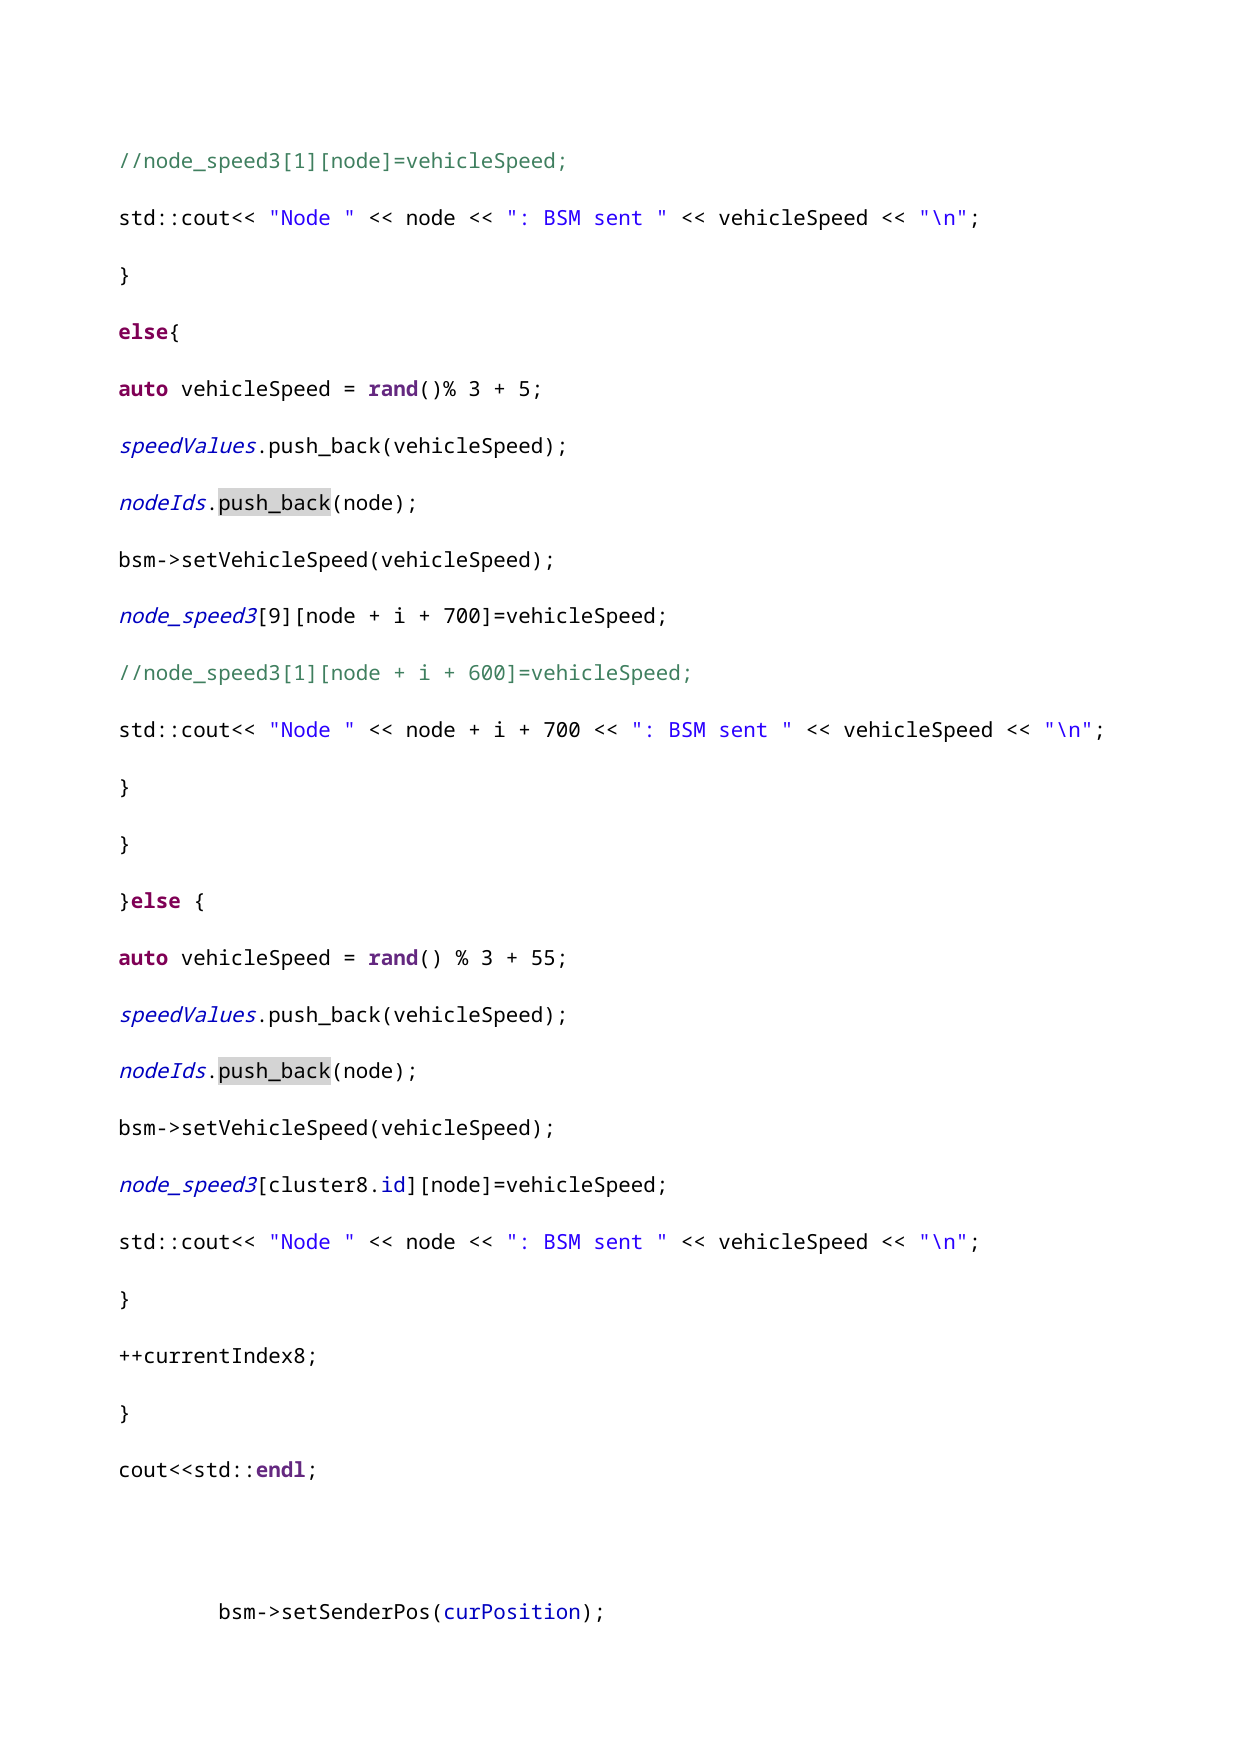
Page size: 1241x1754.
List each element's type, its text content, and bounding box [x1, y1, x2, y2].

text bsm->setVehicleSpeed(vehicleSpeed); [118, 516, 1122, 573]
text } [118, 801, 1122, 857]
text } [118, 1369, 1122, 1426]
text std::cout<< "Node " << node << ": BSM sent " << vehicleSpeed << "\n"; [118, 175, 1122, 232]
text }else { [118, 857, 1122, 914]
text else{ [118, 289, 1122, 346]
text auto vehicleSpeed = rand() % 3 + 55; [118, 914, 1122, 971]
text //node_speed3[1][node + i + 600]=vehicleSpeed; [118, 630, 1122, 687]
text bsm->setVehicleSpeed(vehicleSpeed); [118, 1085, 1122, 1142]
text node_speed3[9][node + i + 700]=vehicleSpeed; [118, 573, 1122, 630]
text std::cout<< "Node " << node + i + 700 << ": BSM sent " << vehicleSpeed << "\n"; [118, 687, 1122, 744]
text } [118, 744, 1122, 801]
text } [118, 232, 1122, 289]
text nodeIds.push_back(node); [118, 1028, 1122, 1085]
text } [118, 1256, 1122, 1312]
text nodeIds.push_back(node); [118, 459, 1122, 516]
text bsm->setSenderPos(curPosition); [118, 1597, 1122, 1625]
text //node_speed3[1][node]=vehicleSpeed; [118, 118, 1122, 175]
text cout<<std::endl; [118, 1426, 1122, 1483]
text speedValues.push_back(vehicleSpeed); [118, 971, 1122, 1028]
text speedValues.push_back(vehicleSpeed); [118, 402, 1122, 459]
text ++currentIndex8; [118, 1312, 1122, 1369]
text auto vehicleSpeed = rand()% 3 + 5; [118, 346, 1122, 402]
text node_speed3[cluster8.id][node]=vehicleSpeed; [118, 1142, 1122, 1199]
text std::cout<< "Node " << node << ": BSM sent " << vehicleSpeed << "\n"; [118, 1199, 1122, 1256]
